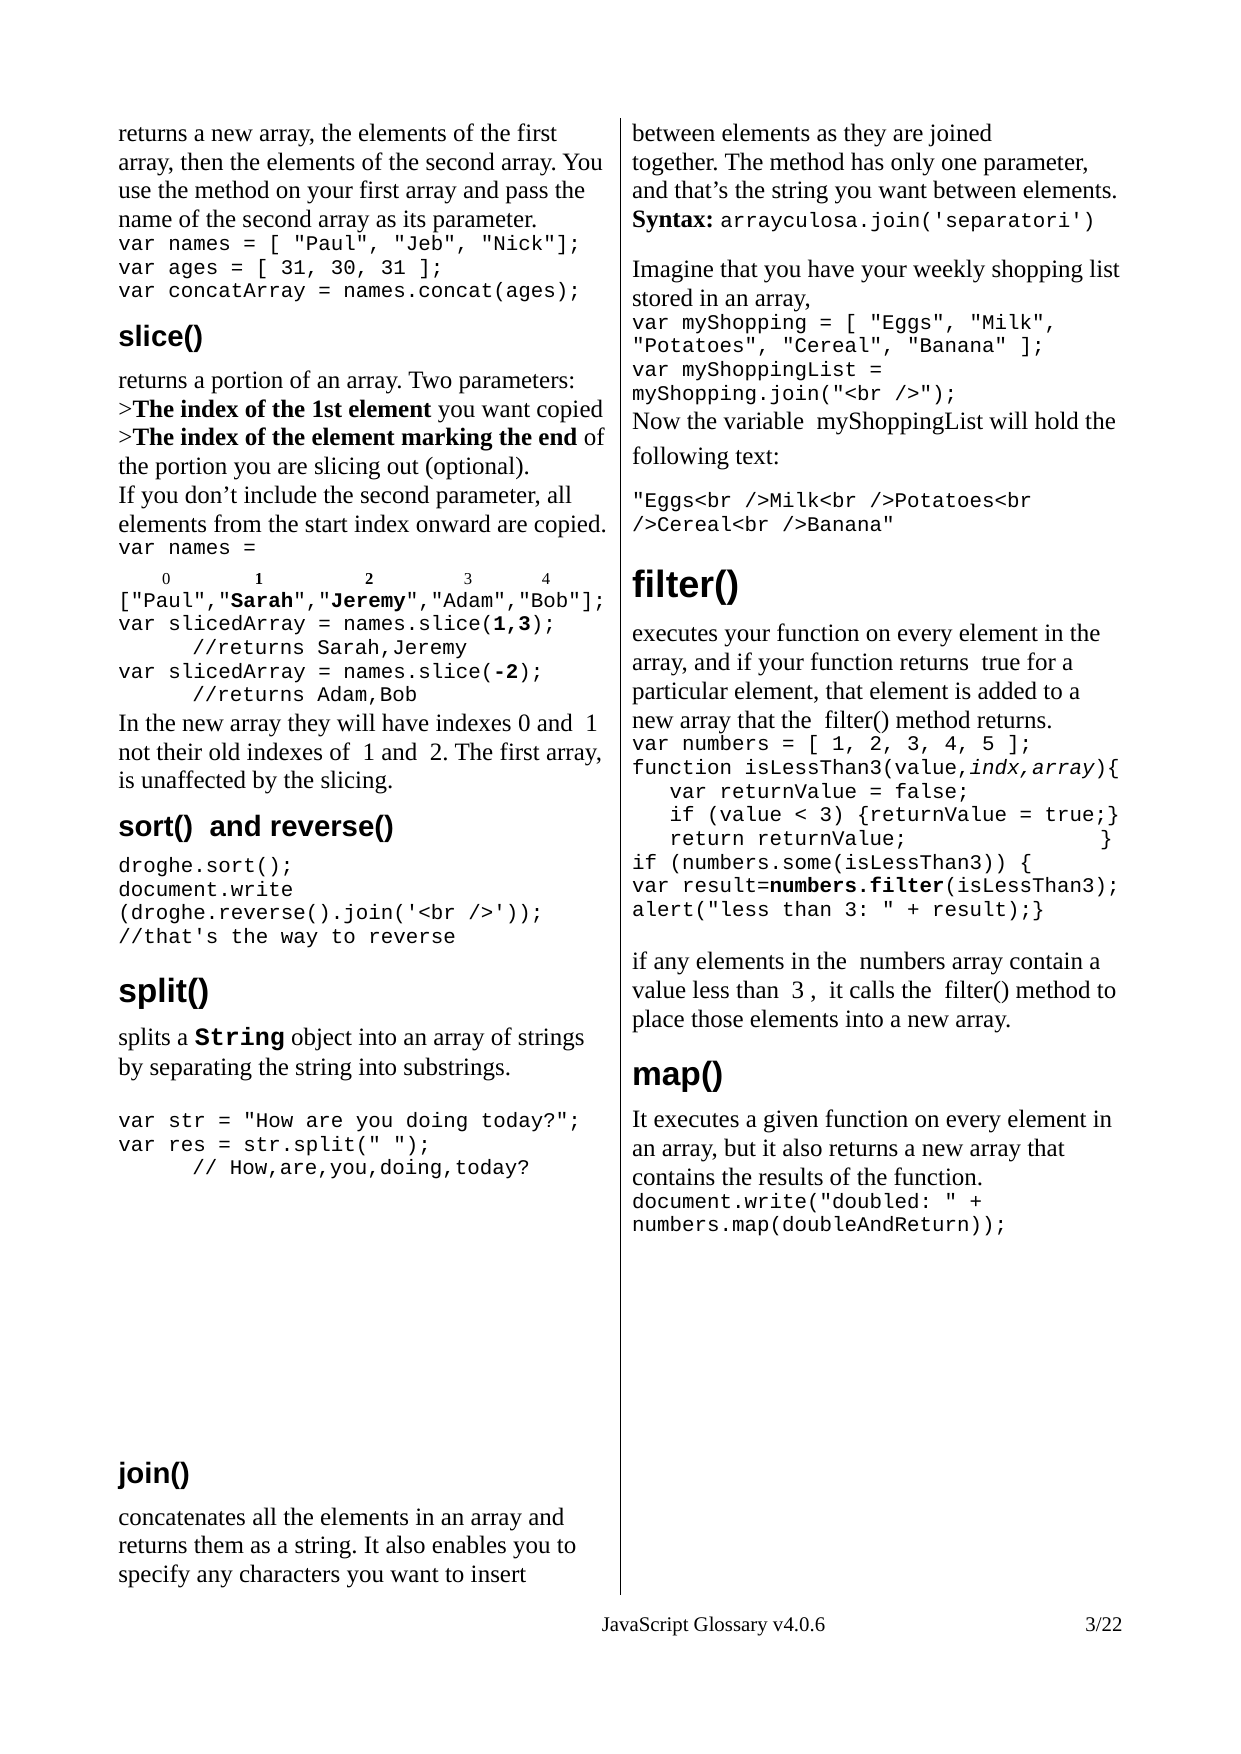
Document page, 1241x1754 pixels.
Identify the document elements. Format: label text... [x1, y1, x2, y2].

text var myShopping = [ "Eggs", "Milk", "Potatoes", "Cereal", "Banana" ]; [632, 312, 1122, 359]
text if any elements in the numbers array contain a value less than 3 , it calls the filter() method to place those elements into a new array. [632, 946, 1122, 1032]
text var returnValue = false; [632, 781, 1122, 804]
text var result=numbers.filter(isLessThan3); [632, 875, 1122, 899]
text function isLessThan3(value,indx,array){ [632, 757, 1122, 781]
text together. The method has only one parameter, and that’s the string you want between elements. [632, 147, 1122, 204]
text droghe.sort(); [118, 855, 608, 879]
text var ages = [ 31, 30, 31 ]; [118, 257, 608, 280]
text It executes a given function on every element in an array, but it also returns a new array that contains the results of the function. [632, 1104, 1122, 1191]
text //returns Adam,Bob [118, 684, 608, 708]
text var slicedArray = names.slice(-2); [118, 661, 608, 684]
text returns a new array, the elements of the first array, then the elements of the second array. You [118, 118, 608, 176]
subtitle slice() [118, 319, 608, 352]
subtitle join() [118, 1456, 608, 1489]
text var numbers = [ 1, 2, 3, 4, 5 ]; [632, 733, 1122, 757]
text document.write [118, 879, 608, 902]
text use the method on your first array and pass the name of the second array as its parameter. [118, 176, 608, 233]
text returns a portion of an array. Two parameters: [118, 365, 608, 394]
text if (numbers.some(isLessThan3)) { [632, 852, 1122, 875]
text >The index of the element marking the end of the portion you are slicing out (optional). [118, 422, 608, 480]
subtitle split() [118, 971, 608, 1009]
subtitle sort() and reverse() [118, 809, 608, 843]
text var myShoppingList = myShopping.join("<br />"); [632, 359, 1122, 406]
text In the new array they will have indexes 0 and 1 not their old indexes of 1 and 2. The first array, is unaffected by the slicing. [118, 708, 608, 794]
text //returns Sarah,Jeremy [118, 637, 608, 661]
text between elements as they are joined [632, 118, 1122, 147]
text var concatArray = names.concat(ages); [118, 280, 608, 304]
text (droghe.reverse().join('<br />')); [118, 902, 608, 926]
text "Eggs<br />Milk<br />Potatoes<br />Cereal<br />Banana" [632, 490, 1122, 537]
text splits a String object into an array of strings by separating the string into substrings. [118, 1022, 608, 1081]
text concatenates all the elements in an array and returns them as a string. It also enables you to specify any characters you want to insert [118, 1502, 608, 1588]
text >The index of the 1st element you want copied [118, 394, 608, 422]
text return returnValue; } [632, 828, 1122, 852]
text Now the variable myShoppingList will hold the following text: [632, 406, 1122, 470]
text Imagine that you have your weekly shopping list stored in an array, [632, 254, 1122, 312]
text var str = "How are you doing today?"; var res = str.split(" "); [118, 1110, 608, 1157]
text 0 1 2 3 4 [118, 561, 608, 590]
text If you don’t include the second parameter, all elements from the start index onward are copied. [118, 480, 608, 537]
text document.write("doubled: " + numbers.map(doubleAndReturn)); [632, 1191, 1122, 1238]
text Syntax: arrayculosa.join('separatori') [632, 204, 1122, 234]
subtitle filter() [632, 562, 1122, 606]
text // How,are,you,doing,today? [118, 1157, 608, 1181]
text executes your function on every element in the array, and if your function returns true for a particular element, that element is added to a new array that the filter() method returns. [632, 618, 1122, 733]
subtitle map() [632, 1053, 1122, 1092]
text //that's the way to reverse [118, 926, 608, 950]
text var names = [118, 537, 608, 561]
text ["Paul","Sarah","Jeremy","Adam","Bob"]; [118, 590, 608, 613]
text var names = [ "Paul", "Jeb", "Nick"]; [118, 233, 608, 257]
text var slicedArray = names.slice(1,3); [118, 613, 608, 637]
text alert("less than 3: " + result);} [632, 899, 1122, 923]
text if (value < 3) {returnValue = true;} [632, 804, 1122, 828]
